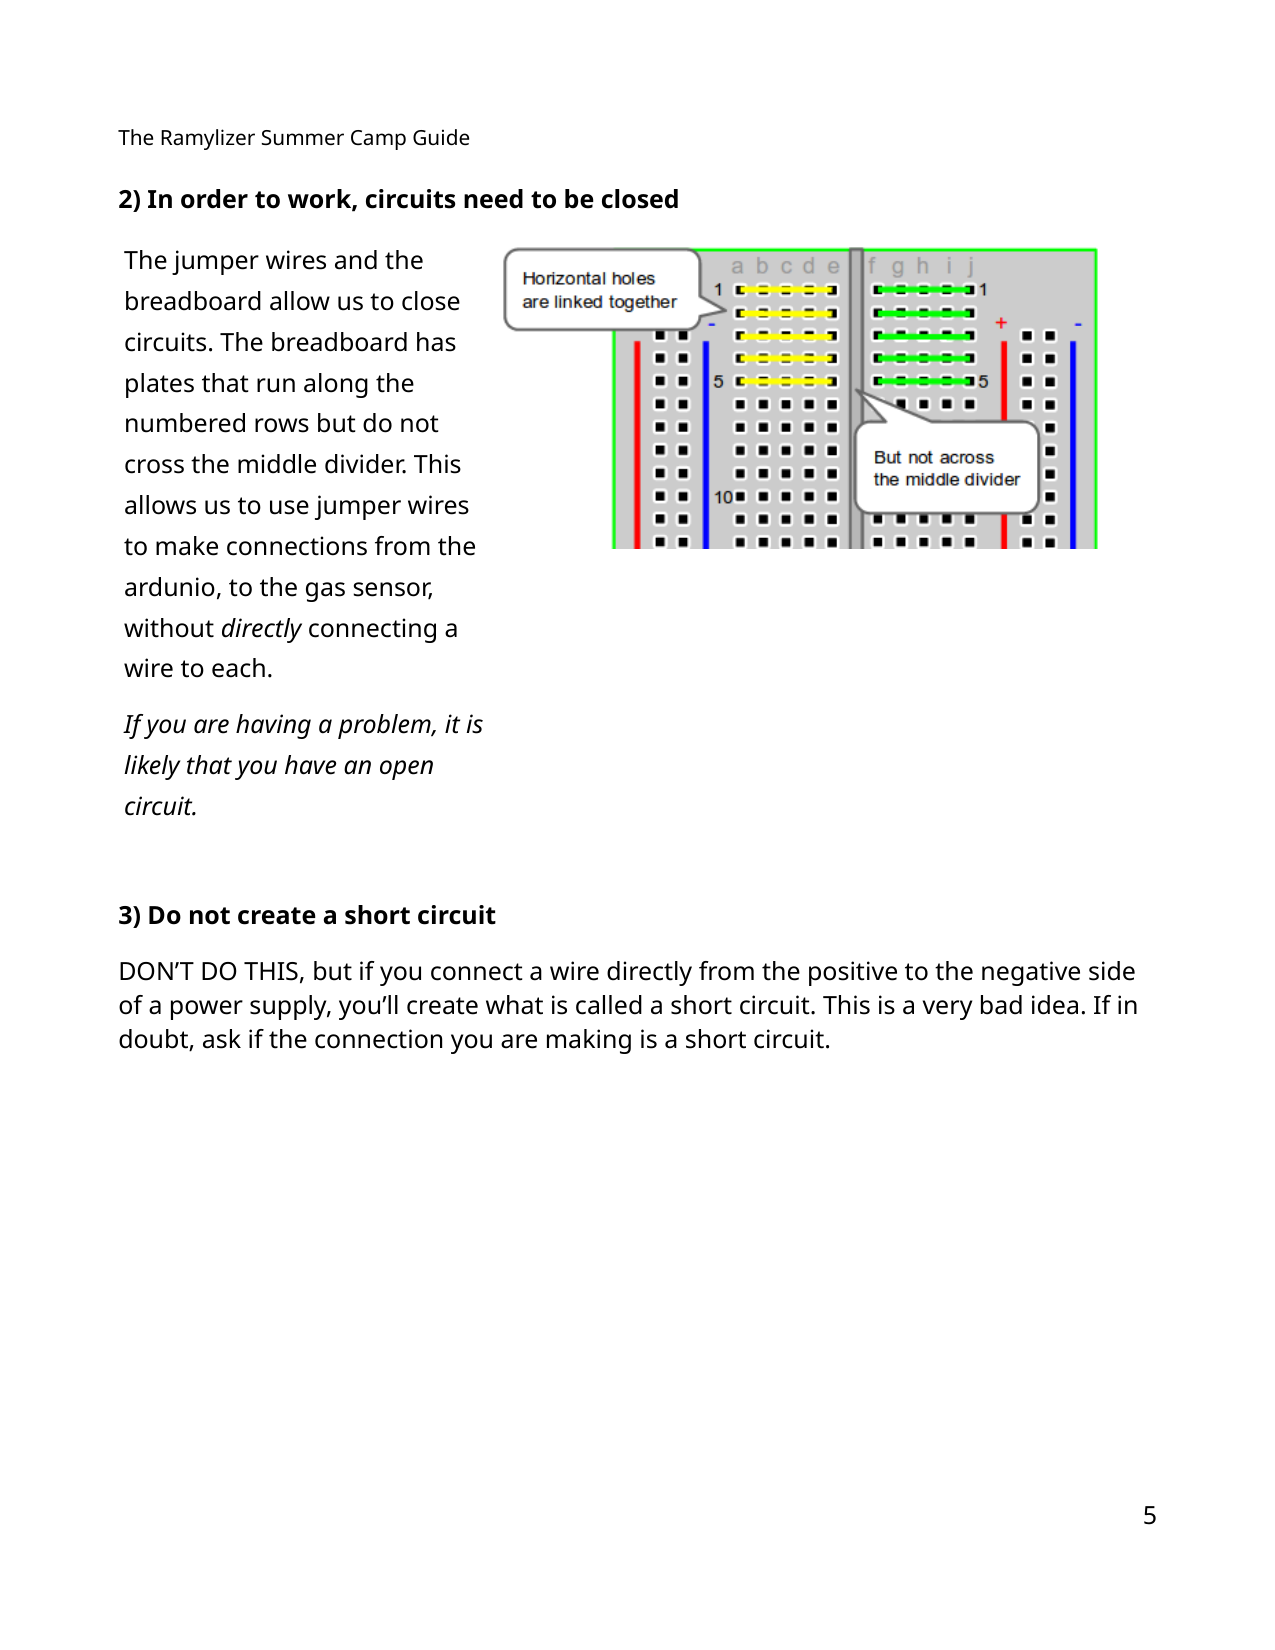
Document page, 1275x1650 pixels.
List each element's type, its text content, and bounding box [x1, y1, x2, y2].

picture [498, 242, 1117, 549]
text 2) In order to work, circuits need to be closed [118, 182, 1157, 216]
table_header [493, 237, 1122, 843]
table_header The jumper wires and the breadboard allow us to close circuits. The breadboard has plates that run along the numbered rows but do not cross the middle divider. This allows us to use jumper wires to make connections from the ardunio, to the gas sensor, without directly connecting a wire to each. If you are having a problem, it is likely that you have an open circuit. [118, 237, 493, 843]
text 3) Do not create a short circuit [118, 898, 1157, 932]
text DON’T DO THIS, but if you connect a wire directly from the positive to the negative side of a power supply, you’ll create what is called a short circuit. This is a very bad idea. If in doubt, ask if the connection you are making is a short circuit. [118, 953, 1157, 1056]
